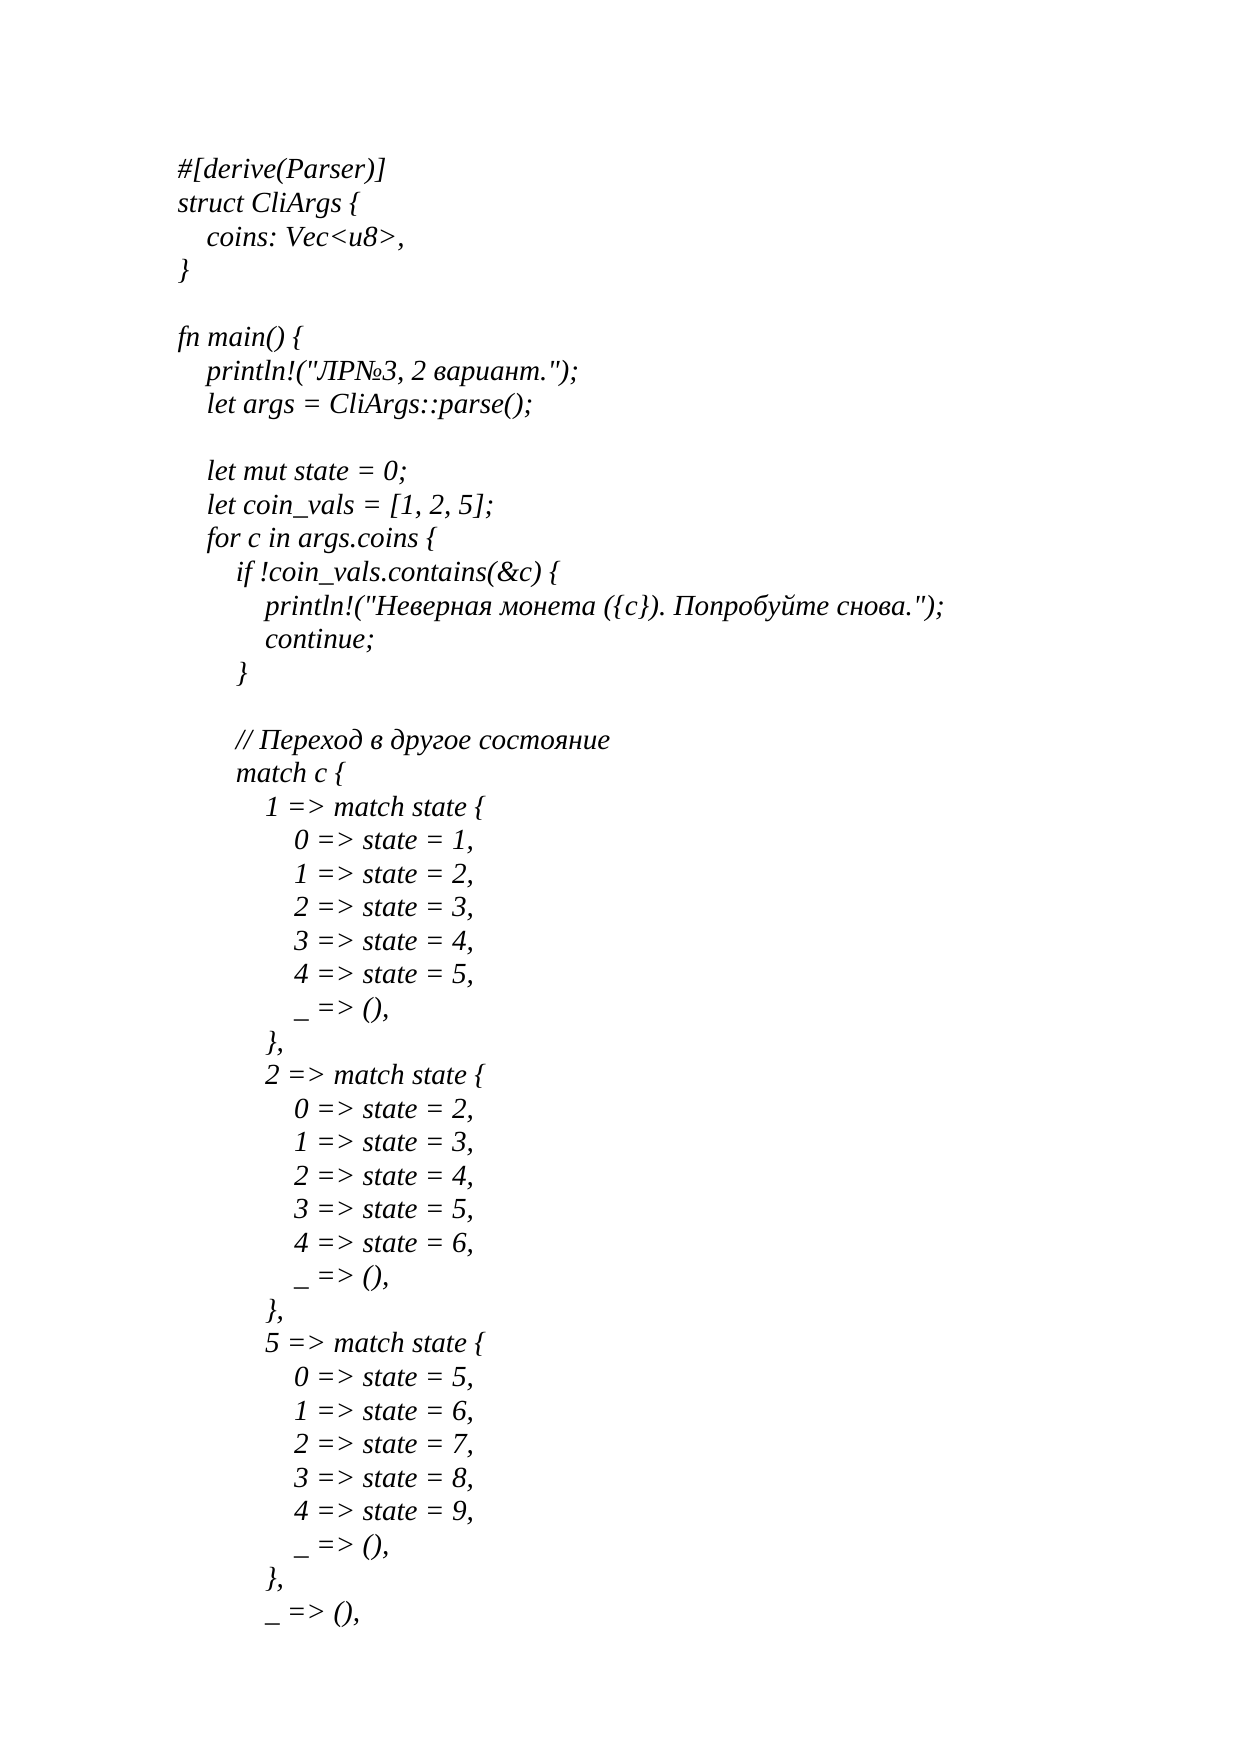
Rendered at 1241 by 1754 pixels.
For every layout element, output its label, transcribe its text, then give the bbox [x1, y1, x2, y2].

text struct CliArgs { [177, 185, 1152, 219]
text continue; [177, 621, 1152, 655]
text 1 => state = 6, [177, 1393, 1152, 1426]
text 5 => match state { [177, 1326, 1152, 1359]
text #[derive(Parser)] [177, 152, 1152, 185]
text for c in args.coins { [177, 521, 1152, 554]
text fn main() { [177, 319, 1152, 353]
text _ => (), [177, 990, 1152, 1024]
text println!("Неверная монета ({c}). Попробуйте снова."); [177, 588, 1152, 621]
text 4 => state = 6, [177, 1225, 1152, 1258]
text 0 => state = 2, [177, 1091, 1152, 1124]
text 2 => state = 4, [177, 1158, 1152, 1191]
text let mut state = 0; [177, 453, 1152, 487]
text 2 => match state { [177, 1057, 1152, 1091]
text 3 => state = 8, [177, 1460, 1152, 1493]
text if !coin_vals.contains(&c) { [177, 554, 1152, 588]
text let coin_vals = [1, 2, 5]; [177, 487, 1152, 521]
text 4 => state = 5, [177, 957, 1152, 990]
text 3 => state = 5, [177, 1191, 1152, 1225]
text match c { [177, 755, 1152, 789]
text }, [177, 1560, 1152, 1594]
text 0 => state = 5, [177, 1359, 1152, 1393]
text _ => (), [177, 1594, 1152, 1627]
text let args = CliArgs::parse(); [177, 386, 1152, 420]
text _ => (), [177, 1258, 1152, 1292]
text println!("ЛР№3, 2 вариант."); [177, 353, 1152, 386]
text // Переход в другое состояние [177, 722, 1152, 755]
text } [177, 252, 1152, 286]
text 1 => state = 2, [177, 856, 1152, 889]
text 0 => state = 1, [177, 822, 1152, 856]
text 4 => state = 9, [177, 1493, 1152, 1527]
text }, [177, 1024, 1152, 1057]
text _ => (), [177, 1527, 1152, 1560]
text 2 => state = 3, [177, 889, 1152, 923]
text coins: Vec<u8>, [177, 219, 1152, 252]
text }, [177, 1292, 1152, 1326]
text 1 => match state { [177, 789, 1152, 822]
text 2 => state = 7, [177, 1426, 1152, 1460]
text 3 => state = 4, [177, 923, 1152, 957]
text } [177, 655, 1152, 688]
text 1 => state = 3, [177, 1124, 1152, 1158]
